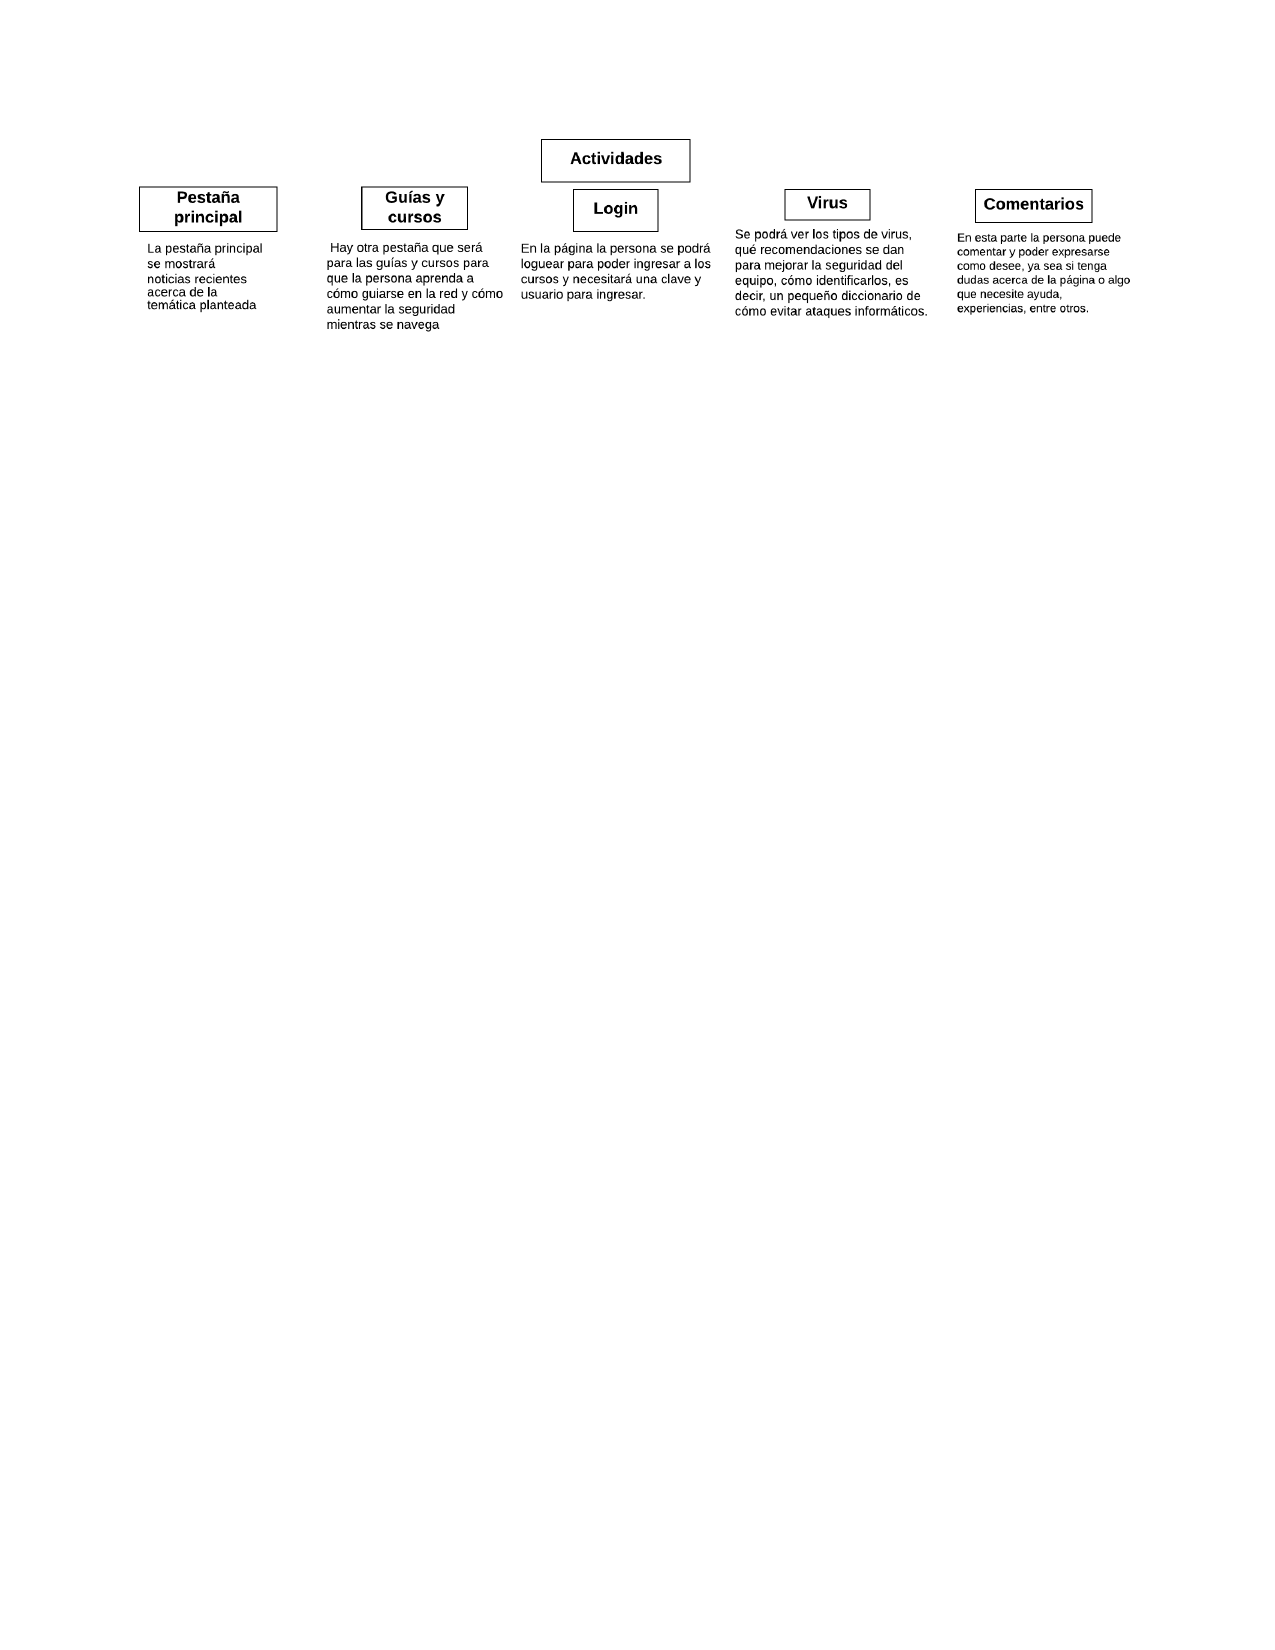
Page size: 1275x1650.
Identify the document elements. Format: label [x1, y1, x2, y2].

picture [118, 118, 1157, 355]
